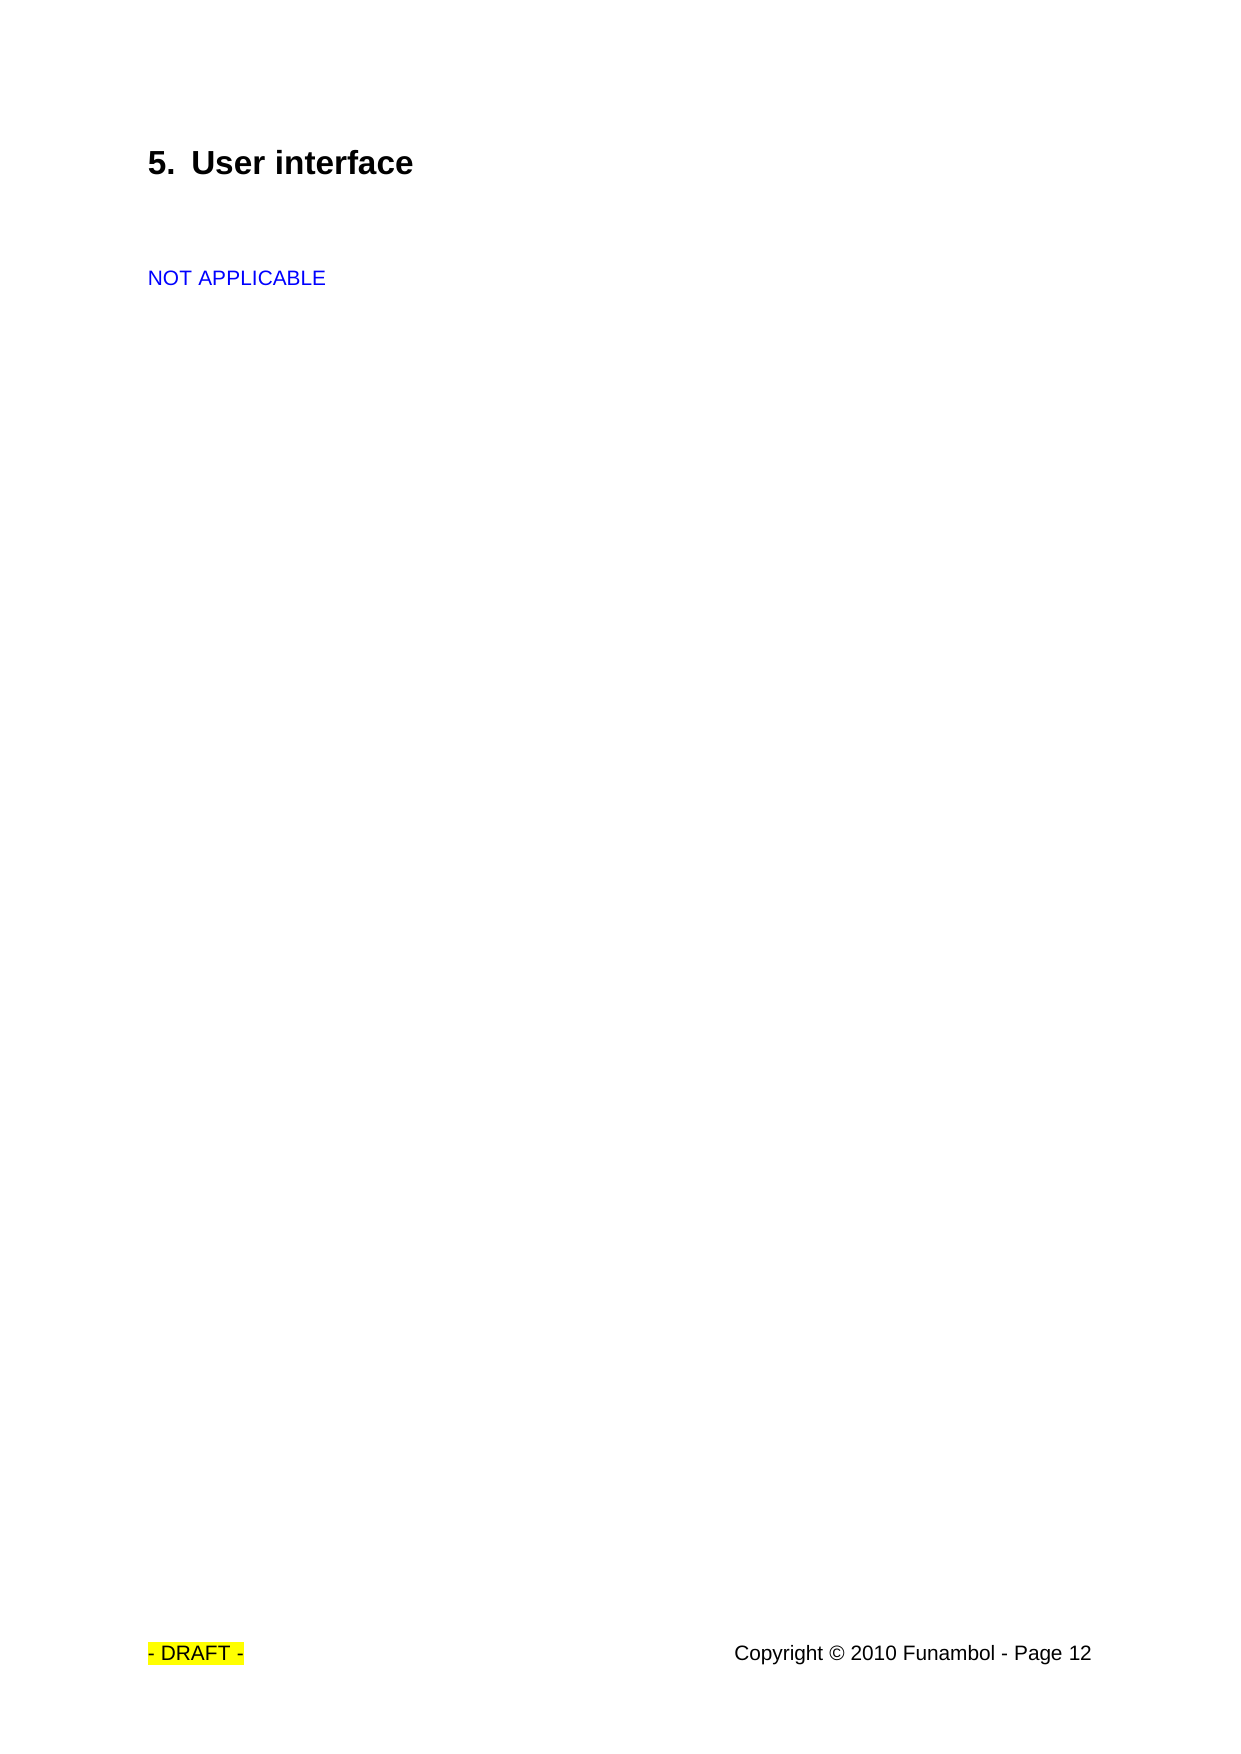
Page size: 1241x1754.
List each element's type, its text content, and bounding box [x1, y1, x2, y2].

subtitle User interface [148, 144, 1093, 181]
text NOT APPLICABLE [148, 267, 1093, 290]
